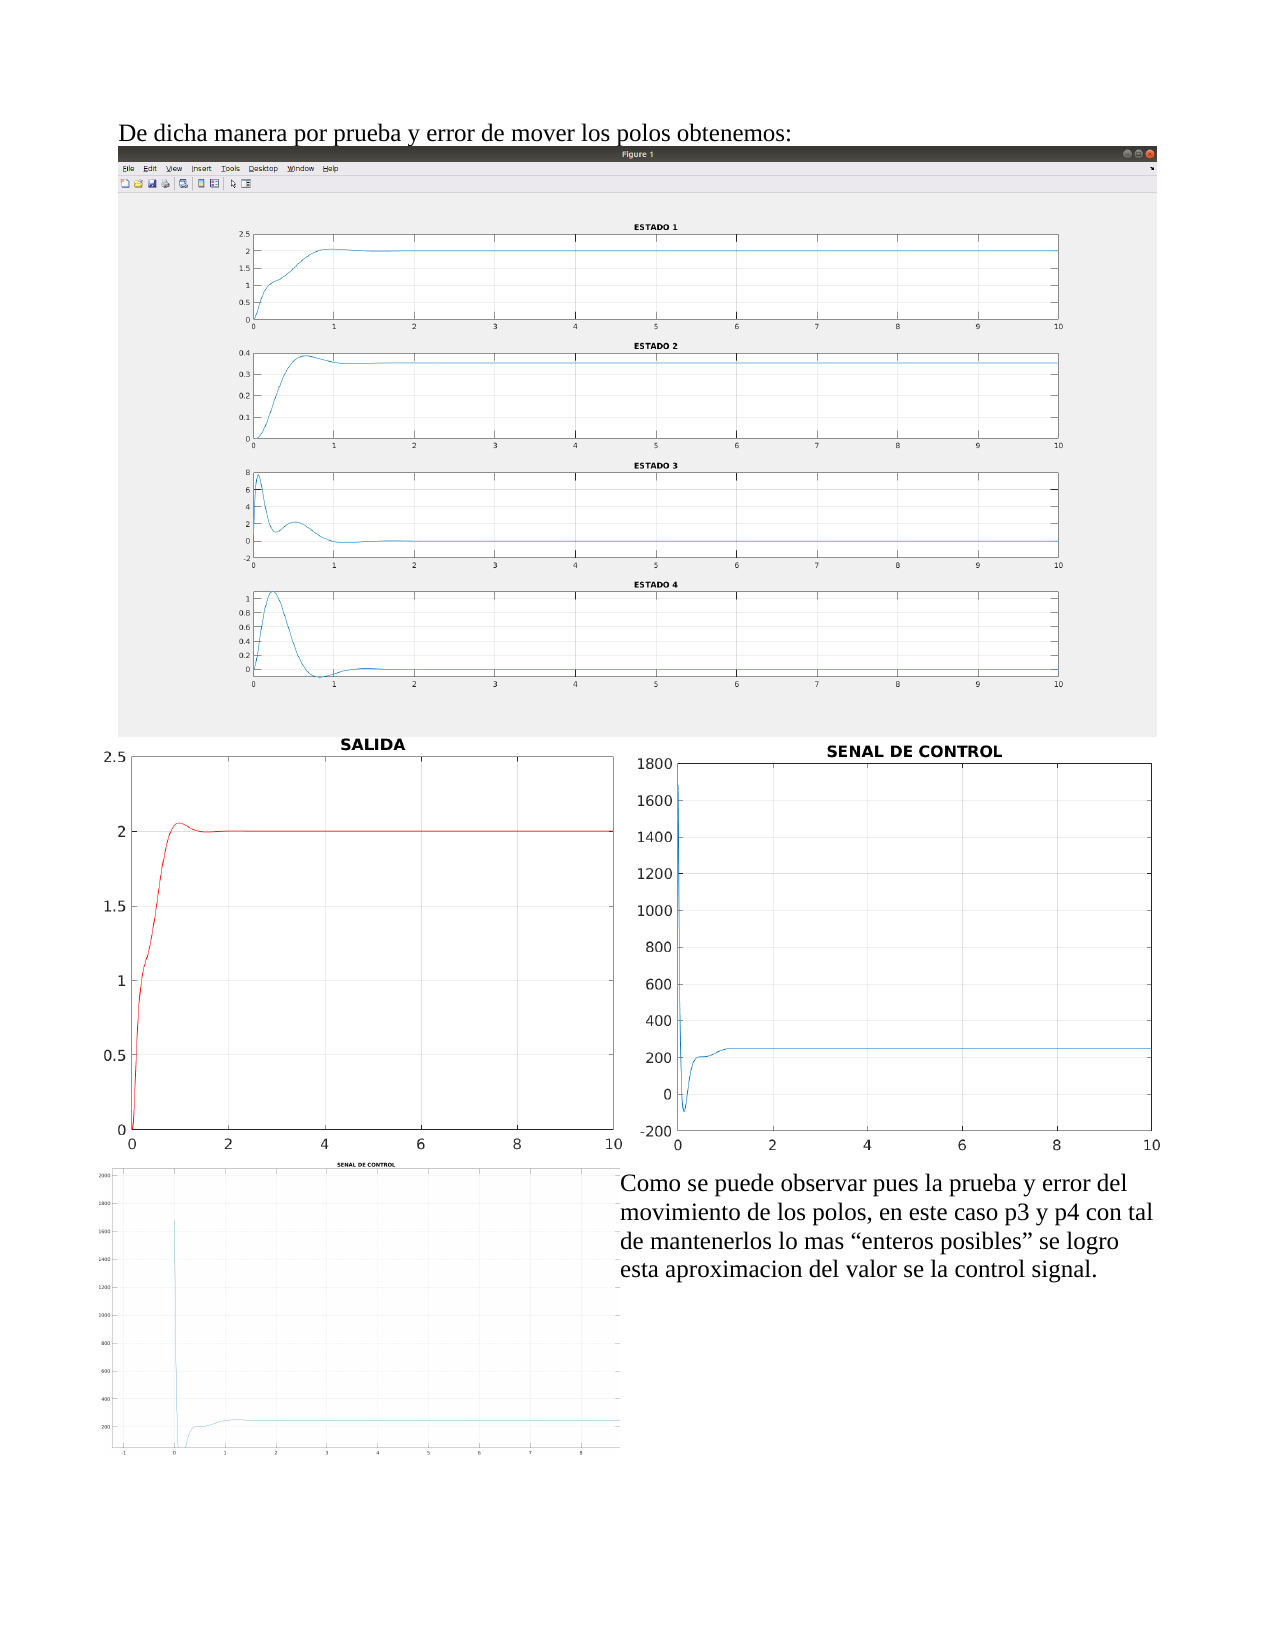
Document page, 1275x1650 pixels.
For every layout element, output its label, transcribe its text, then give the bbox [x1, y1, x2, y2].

picture [102, 146, 1157, 1151]
text Como se puede observar pues la prueba y error del movimiento de los polos, en este caso p3 y p4 con tal de mantenerlos lo mas “enteros posibles” se logro esta aproximacion del valor se la control signal. [620, 1168, 1157, 1283]
picture [636, 743, 1161, 1152]
picture [98, 1162, 620, 1455]
text De dicha manera por prueba y error de mover los polos obtenemos: [118, 118, 1157, 146]
